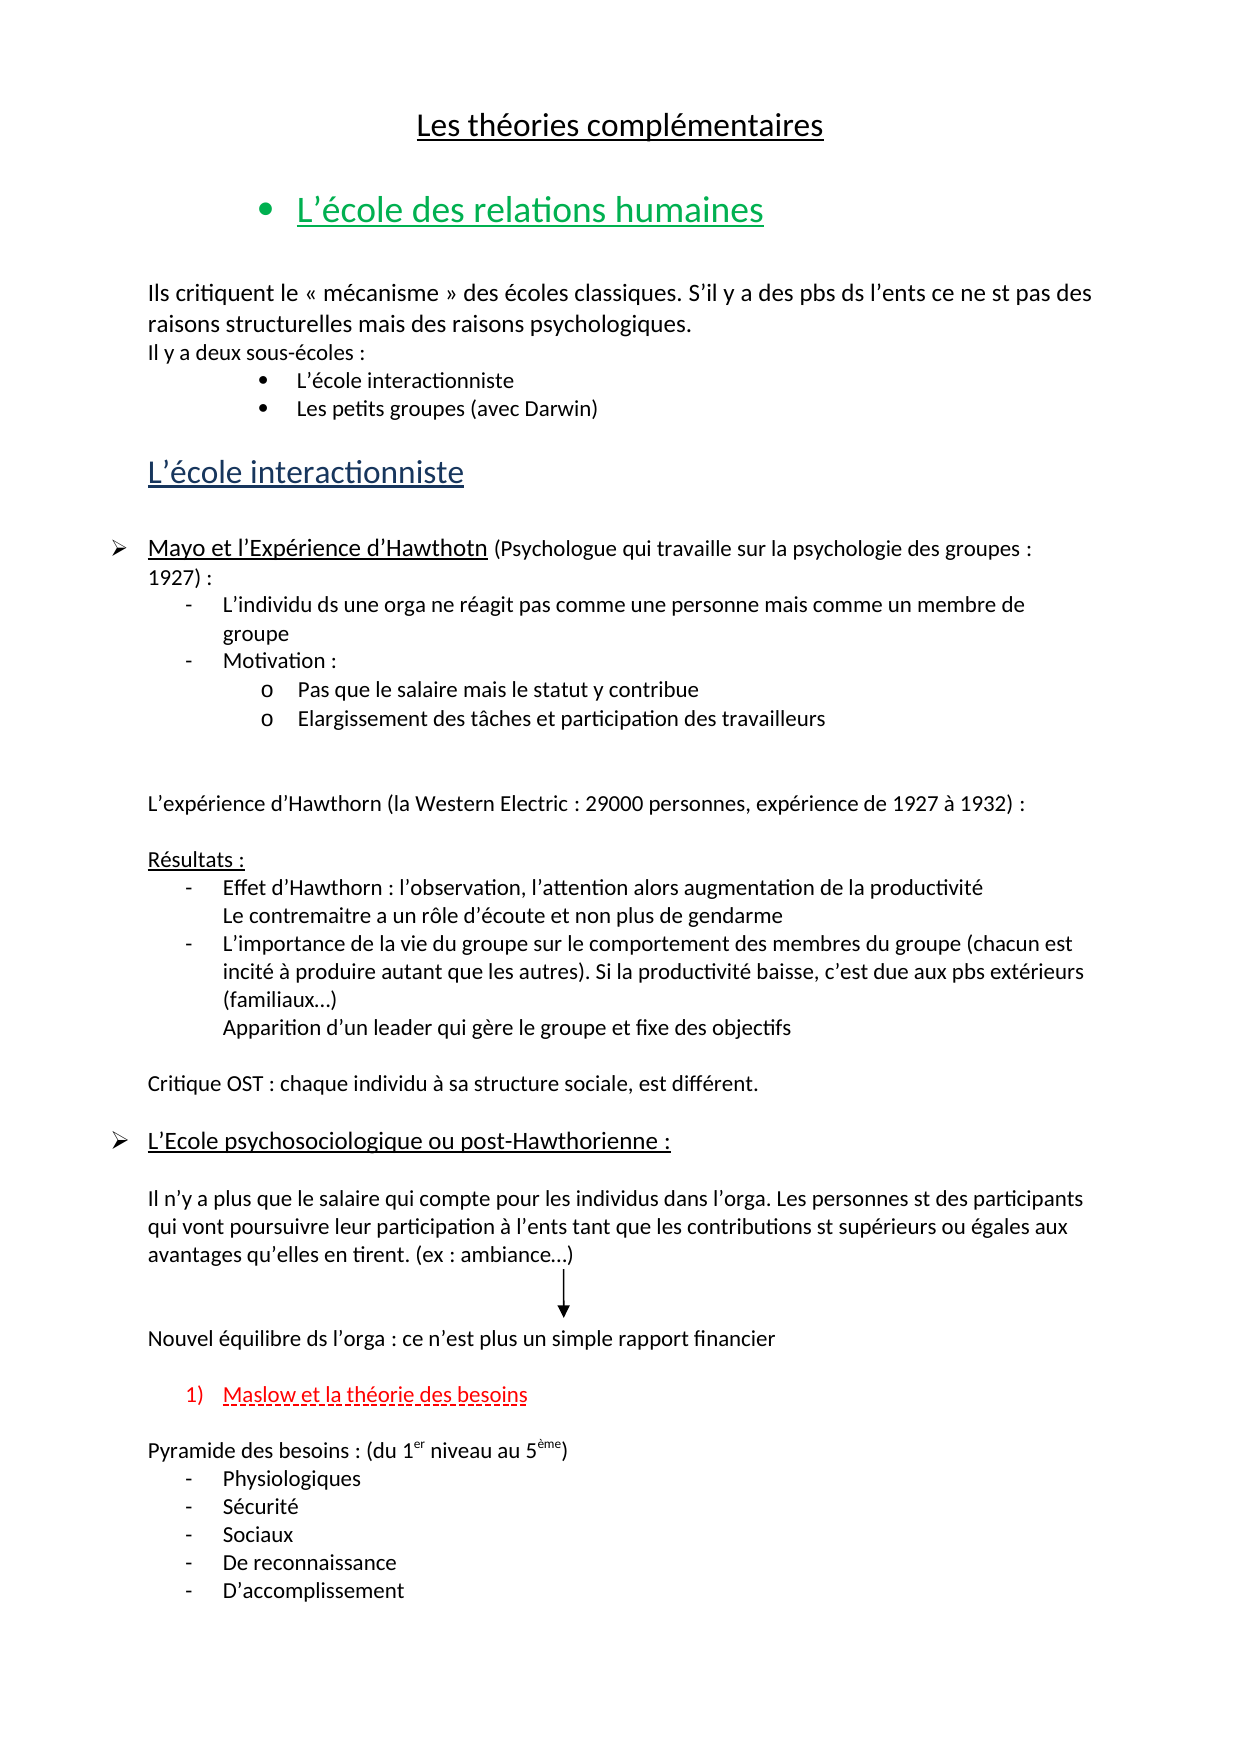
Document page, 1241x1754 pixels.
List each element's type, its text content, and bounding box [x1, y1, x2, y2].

text Il y a deux sous-écoles : [148, 338, 1093, 367]
list D’accomplissement [185, 1576, 1093, 1604]
list Elargissement des tâches et participation des travailleurs [260, 704, 1093, 733]
list De reconnaissance [185, 1548, 1093, 1576]
list Maslow et la théorie des besoins [185, 1380, 1093, 1408]
list Effet d’Hawthorn : l’observation, l’attention alors augmentation de la productivité [185, 873, 1093, 901]
list Pas que le salaire mais le statut y contribue [260, 675, 1093, 704]
text Apparition d’un leader qui gère le groupe et fixe des objectifs [223, 1013, 1093, 1041]
text Résultats : [148, 845, 1093, 873]
list Sociaux [185, 1520, 1093, 1548]
list L’Ecole psychosociologique ou post-Hawthorienne : [110, 1125, 1093, 1156]
list Mayo et l’Expérience d’Hawthotn (Psychologue qui travaille sur la psychologie des groupes : 1927) : [110, 532, 1093, 591]
text Les théories complémentaires [148, 104, 1093, 145]
list L’individu ds une orga ne réagit pas comme une personne mais comme un membre de groupe [185, 591, 1093, 647]
list Physiologiques [185, 1464, 1093, 1492]
list Sécurité [185, 1492, 1093, 1520]
text Il n’y a plus que le salaire qui compte pour les individus dans l’orga. Les personnes st des participants qui vont poursuivre leur participation à l’ents tant que les contributions st supérieurs ou égales aux avantages qu’elles en tirent. (ex : ambiance…) [148, 1184, 1093, 1268]
text Le contremaitre a un rôle d’écoute et non plus de gendarme [223, 901, 1093, 929]
list L’école des relations humaines [259, 186, 1093, 232]
text Ils critiquent le « mécanisme » des écoles classiques. S’il y a des pbs ds l’ents ce ne st pas des raisons structurelles mais des raisons psychologiques. [148, 277, 1093, 338]
list Motivation : [185, 647, 1093, 675]
list Les petits groupes (avec Darwin) [259, 394, 1093, 423]
text L’expérience d’Hawthorn (la Western Electric : 29000 personnes, expérience de 1927 à 1932) : [148, 789, 1093, 817]
text Critique OST : chaque individu à sa structure sociale, est différent. [148, 1069, 1093, 1097]
text L’école interactionniste [148, 451, 1093, 491]
text Pyramide des besoins : (du 1er niveau au 5ème) [148, 1436, 1093, 1464]
list L’importance de la vie du groupe sur le comportement des membres du groupe (chacun est incité à produire autant que les autres). Si la productivité baisse, c’est due aux pbs extérieurs (familiaux…) [185, 929, 1093, 1013]
list L’école interactionniste [259, 367, 1093, 394]
text Nouvel équilibre ds l’orga : ce n’est plus un simple rapport financier [148, 1324, 1093, 1352]
